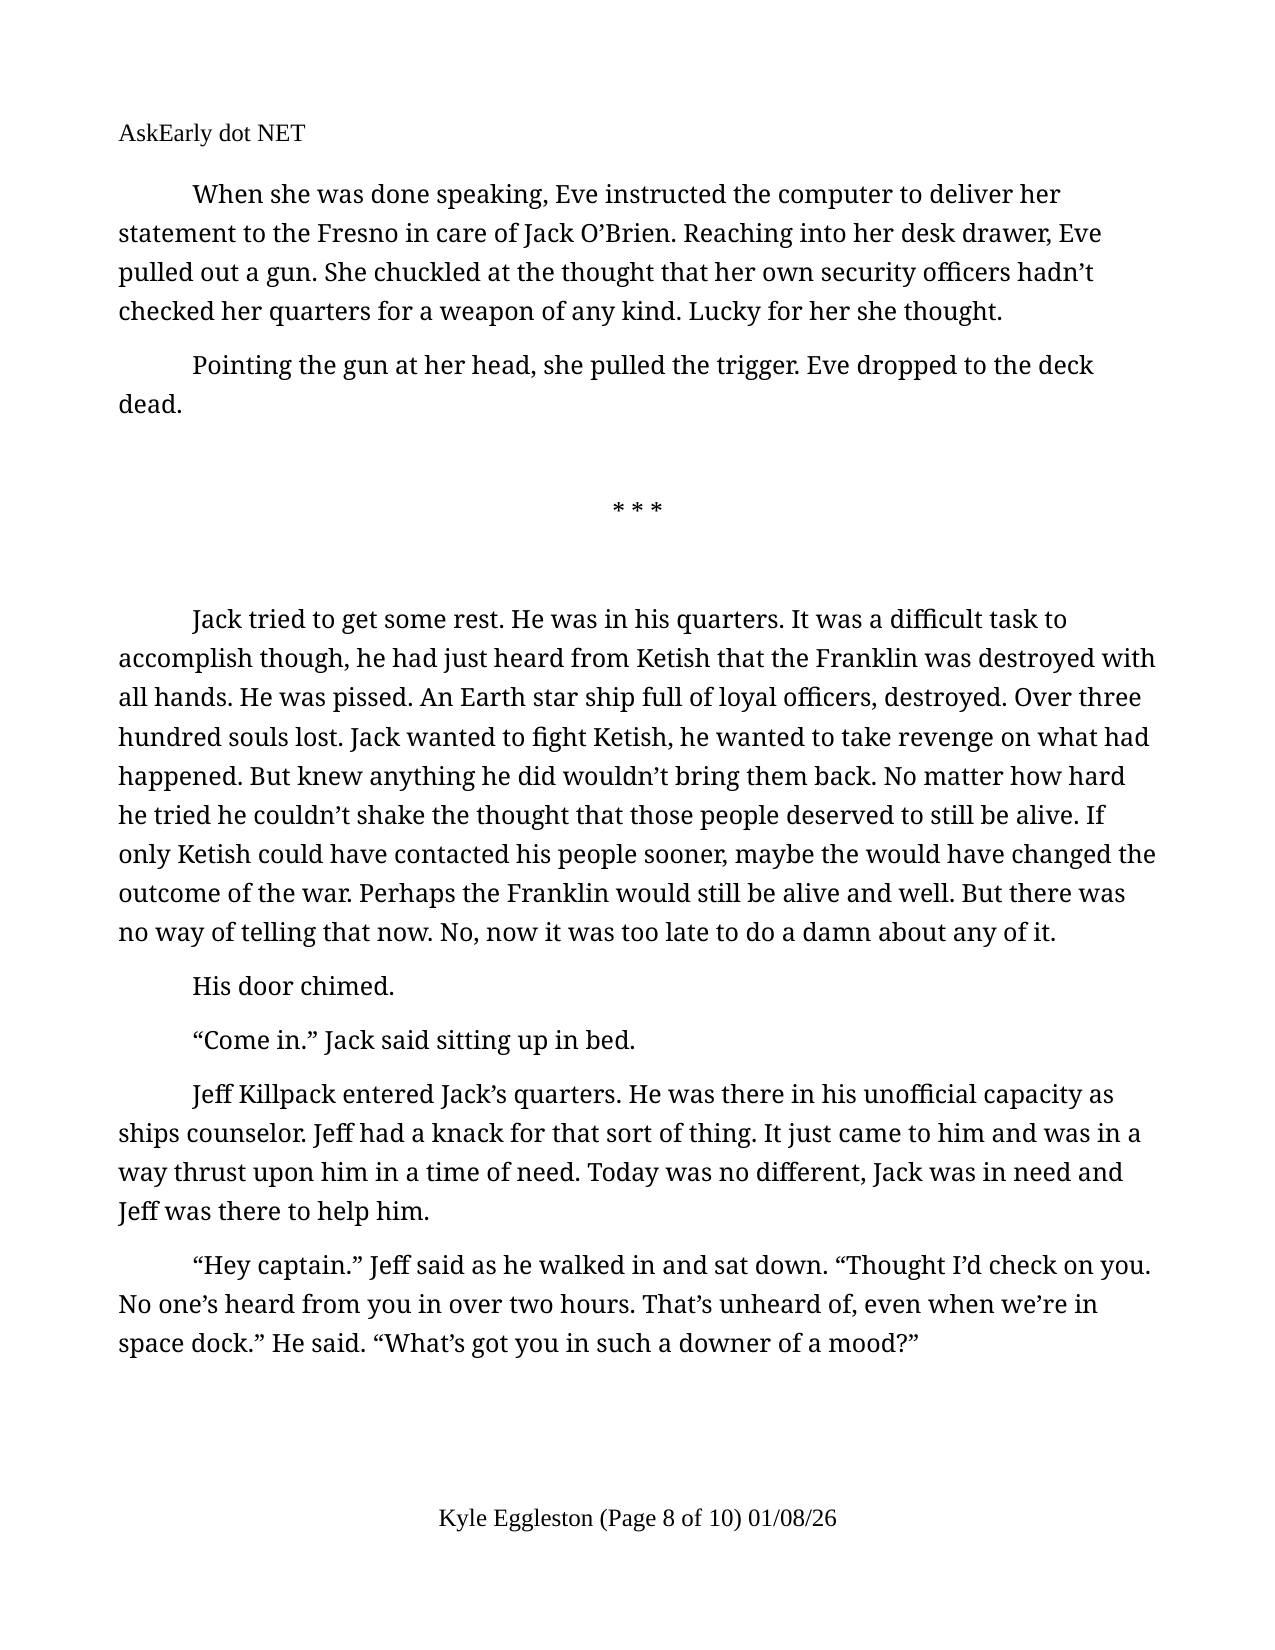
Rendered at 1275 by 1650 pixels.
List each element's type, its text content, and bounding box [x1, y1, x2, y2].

text Jack tried to get some rest. He was in his quarters. It was a difficult task to accomplish though, he had just heard from Ketish that the Franklin was destroyed with all hands. He was pissed. An Earth star ship full of loyal officers, destroyed. Over three hundred souls lost. Jack wanted to fight Ketish, he wanted to take revenge on what had happened. But knew anything he did wouldn’t bring them back. No matter how hard he tried he couldn’t shake the thought that those people deserved to still be alive. If only Ketish could have contacted his people sooner, maybe the would have changed the outcome of the war. Perhaps the Franklin would still be alive and well. But there was no way of telling that now. No, now it was too late to do a damn about any of it. [118, 602, 1157, 949]
text “Come in.” Jack said sitting up in bed. [118, 1023, 1157, 1057]
text When she was done speaking, Eve instructed the computer to deliver her statement to the Fresno in care of Jack O’Brien. Reaching into her desk drawer, Eve pulled out a gun. She chuckled at the thought that her own security officers hadn’t checked her quarters for a weapon of any kind. Lucky for her she thought. [118, 176, 1157, 328]
text “Hey captain.” Jeff said as he walked in and sat down. “Thought I’d check on you. No one’s heard from you in over two hours. That’s unheard of, even when we’re in space dock.” He said. “What’s got you in such a downer of a mood?” [118, 1248, 1157, 1360]
text His door chimed. [118, 969, 1157, 1003]
text Jeff Killpack entered Jack’s quarters. He was there in his unofficial capacity as ships counselor. Jeff had a knack for that sort of thing. It just came to him and was in a way thrust upon him in a time of need. Today was no different, Jack was in need and Jeff was there to help him. [118, 1076, 1157, 1228]
text * * * [118, 494, 1157, 528]
text Pointing the gun at her head, she pulled the trigger. Eve dropped to the deck dead. [118, 348, 1157, 421]
